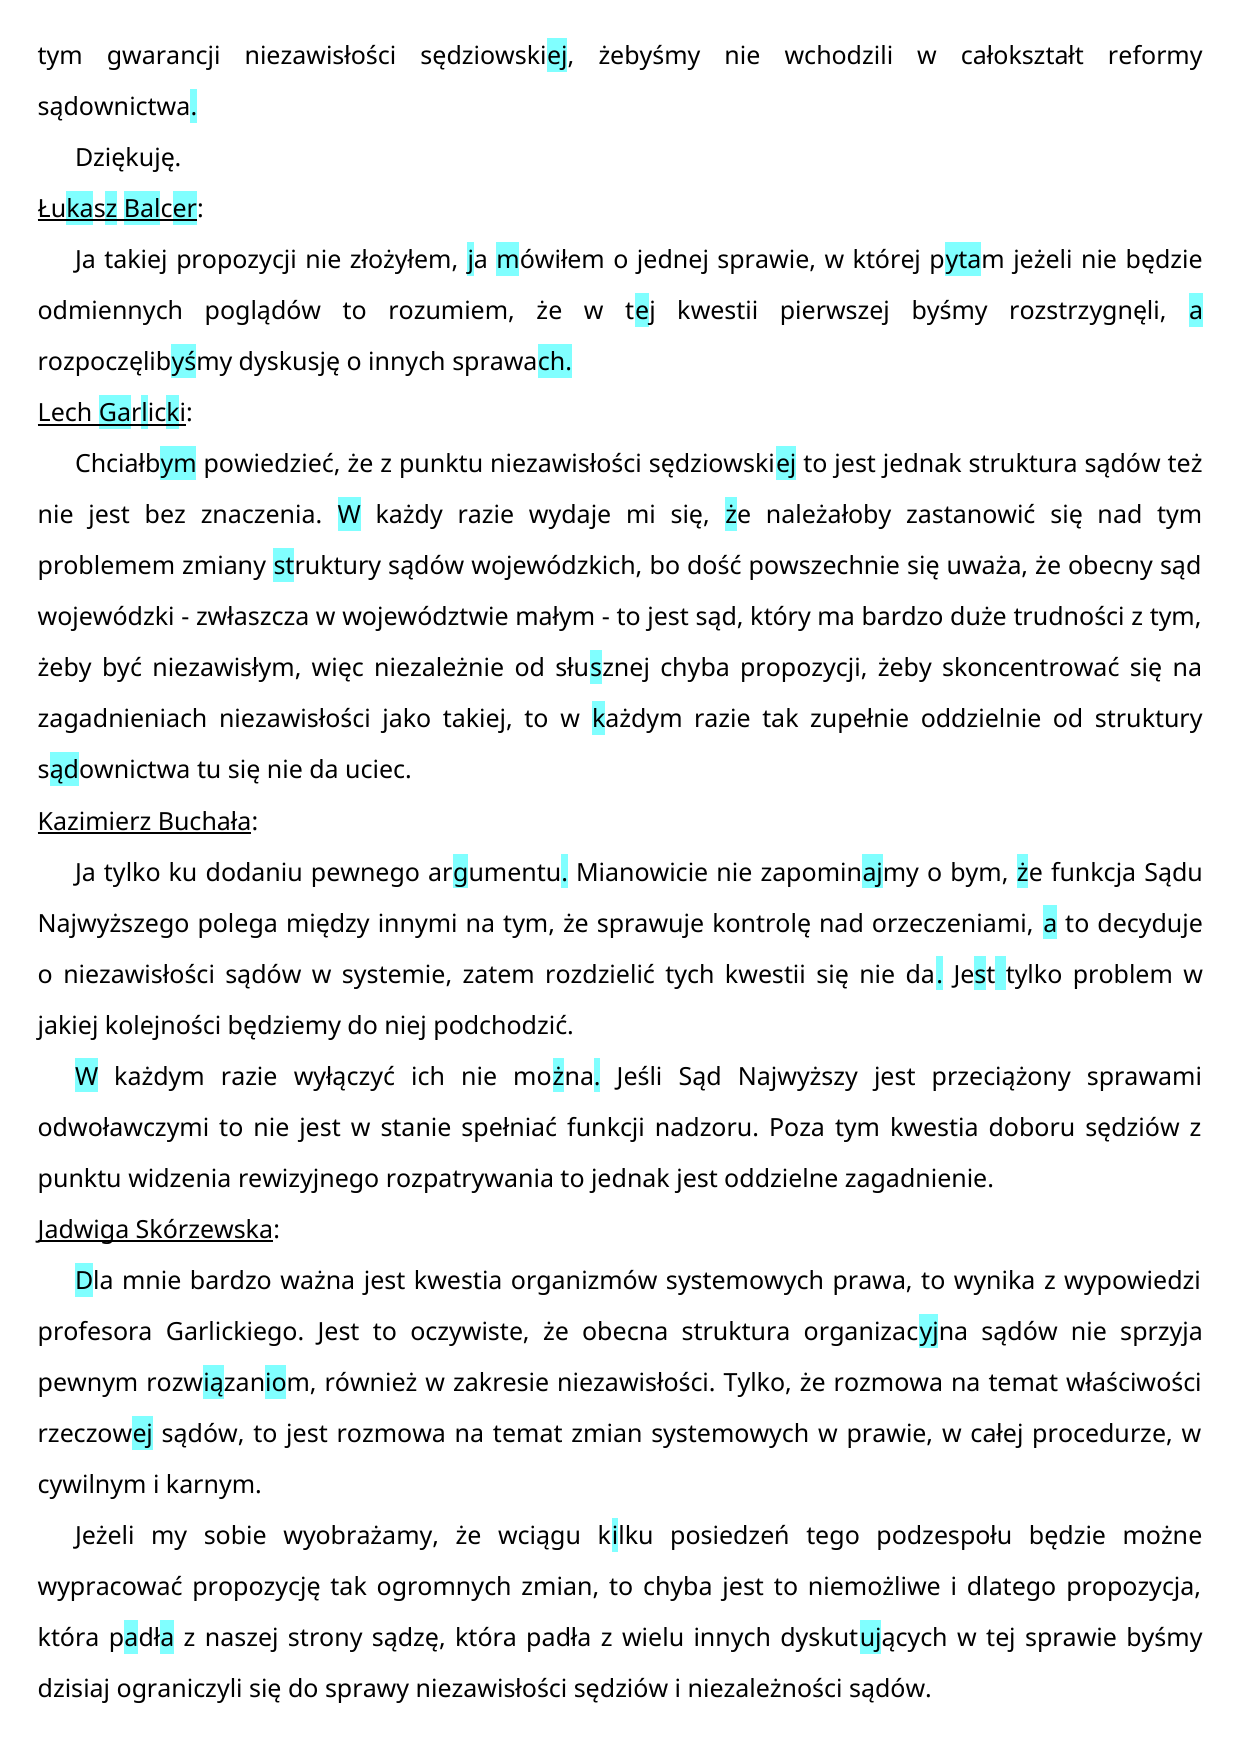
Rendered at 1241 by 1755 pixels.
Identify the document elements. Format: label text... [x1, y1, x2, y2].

text Dla mnie bardzo ważna jest kwestia organizmów systemowych prawa, to wynika z wypowiedzi profesora Garlickiego. Jest to oczywiste, że obecna struktura organizacyjna sądów nie sprzyja pewnym rozwiązaniom, również w zakresie niezawisłości. Tylko, że rozmowa na temat właściwości rzeczowej sądów, to jest rozmowa na temat zmian systemowych w prawie, w całej procedurze, w cywilnym i karnym. [37, 1262, 1203, 1501]
text tym gwarancji niezawisłości sędziowskiej, żebyśmy nie wchodzili w całokształt reformy sądownictwa. [37, 37, 1203, 123]
text Ja takiej propozycji nie złożyłem, ja mówiłem o jednej sprawie, w której pytam jeżeli nie będzie odmiennych poglądów to rozumiem, że w tej kwestii pierwszej byśmy rozstrzygnęli, a rozpoczęlibyśmy dyskusję o innych sprawach. [37, 242, 1203, 378]
text Jadwiga Skórzewska: [37, 1211, 1203, 1246]
text Jeżeli my sobie wyobrażamy, że wciągu kilku posiedzeń tego podzespołu będzie możne wypracować propozycję tak ogromnych zmian, to chyba jest to niemożliwe i dlatego propozycja, która padła z naszej strony sądzę, która padła z wielu innych dyskutujących w tej sprawie byśmy dzisiaj ograniczyli się do sprawy niezawisłości sędziów i niezależności sądów. [37, 1518, 1203, 1705]
text Ja tylko ku dodaniu pewnego argumentu. Mianowicie nie zapominajmy o bym, że funkcja Sądu Najwyższego polega między innymi na tym, że sprawuje kontrolę nad orzeczeniami, a to decyduje o niezawisłości sądów w systemie, zatem rozdzielić tych kwestii się nie da. Jest tylko problem w jakiej kolejności będziemy do niej podchodzić. [37, 854, 1203, 1041]
text Łukasz Balcer: [37, 191, 1203, 225]
text Lech Garlicki: [37, 395, 1203, 429]
text W każdym razie wyłączyć ich nie można. Jeśli Sąd Najwyższy jest przeciążony sprawami odwoławczymi to nie jest w stanie spełniać funkcji nadzoru. Poza tym kwestia doboru sędziów z punktu widzenia rewizyjnego rozpatrywania to jednak jest oddzielne zagadnienie. [37, 1058, 1203, 1194]
text Dziękuję. [37, 139, 1203, 174]
text Chciałbym powiedzieć, że z punktu niezawisłości sędziowskiej to jest jednak struktura sądów też nie jest bez znaczenia. W każdy razie wydaje mi się, że należałoby zastanowić się nad tym problemem zmiany struktury sądów wojewódzkich, bo dość powszechnie się uważa, że obecny sąd wojewódzki - zwłaszcza w województwie małym - to jest sąd, który ma bardzo duże trudności z tym, żeby być niezawisłym, więc niezależnie od słusznej chyba propozycji, żeby skoncentrować się na zagadnieniach niezawisłości jako takiej, to w każdym razie tak zupełnie oddzielnie od struktury sądownictwa tu się nie da uciec. [37, 446, 1203, 786]
text Kazimierz Buchała: [37, 803, 1203, 837]
